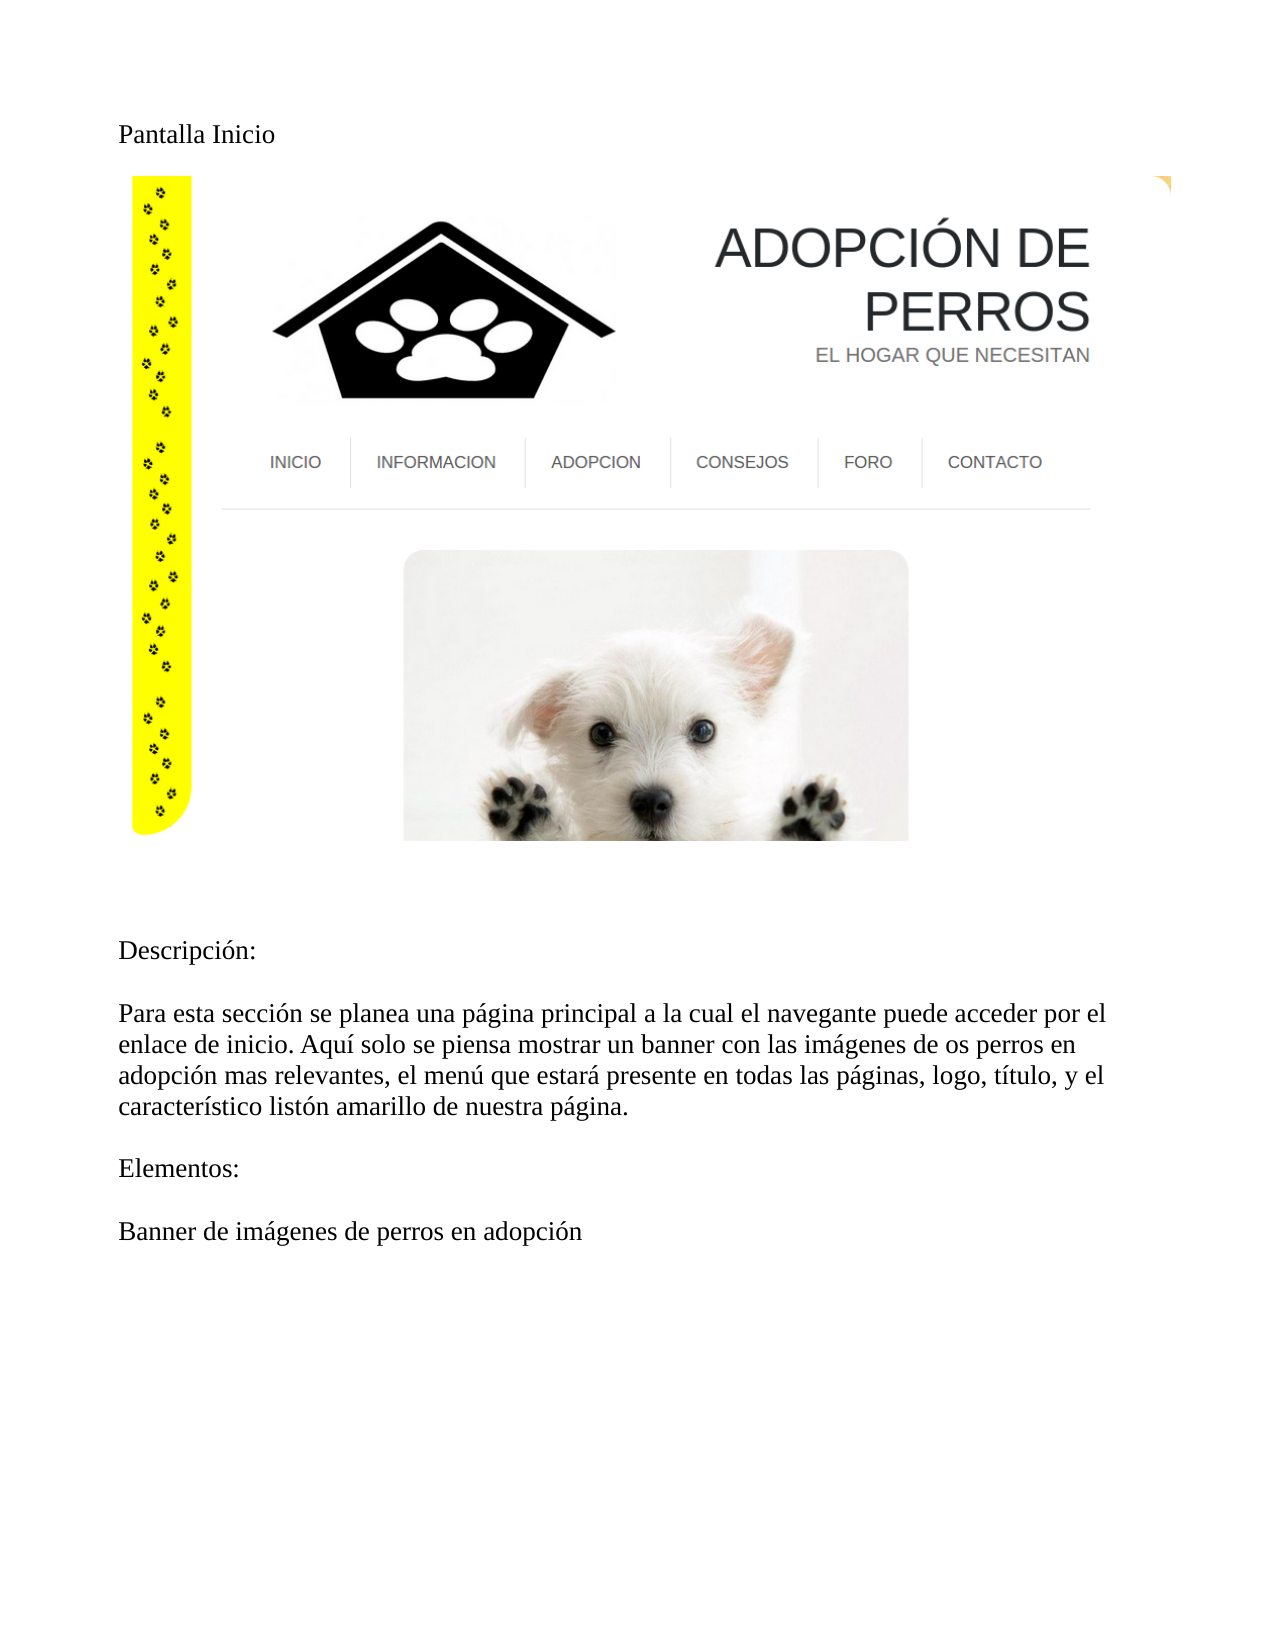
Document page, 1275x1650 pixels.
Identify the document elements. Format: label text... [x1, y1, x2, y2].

picture [132, 176, 1171, 841]
text Pantalla Inicio [118, 118, 1157, 149]
text Para esta sección se planea una página principal a la cual el navegante puede acceder por el enlace de inicio. Aquí solo se piensa mostrar un banner con las imágenes de os perros en adopción mas relevantes, el menú que estará presente en todas las páginas, logo, título, y el característico listón amarillo de nuestra página. [118, 997, 1157, 1121]
text Descripción: [118, 934, 1157, 966]
text Elementos: [118, 1152, 1157, 1183]
text Banner de imágenes de perros en adopción [118, 1215, 1157, 1246]
